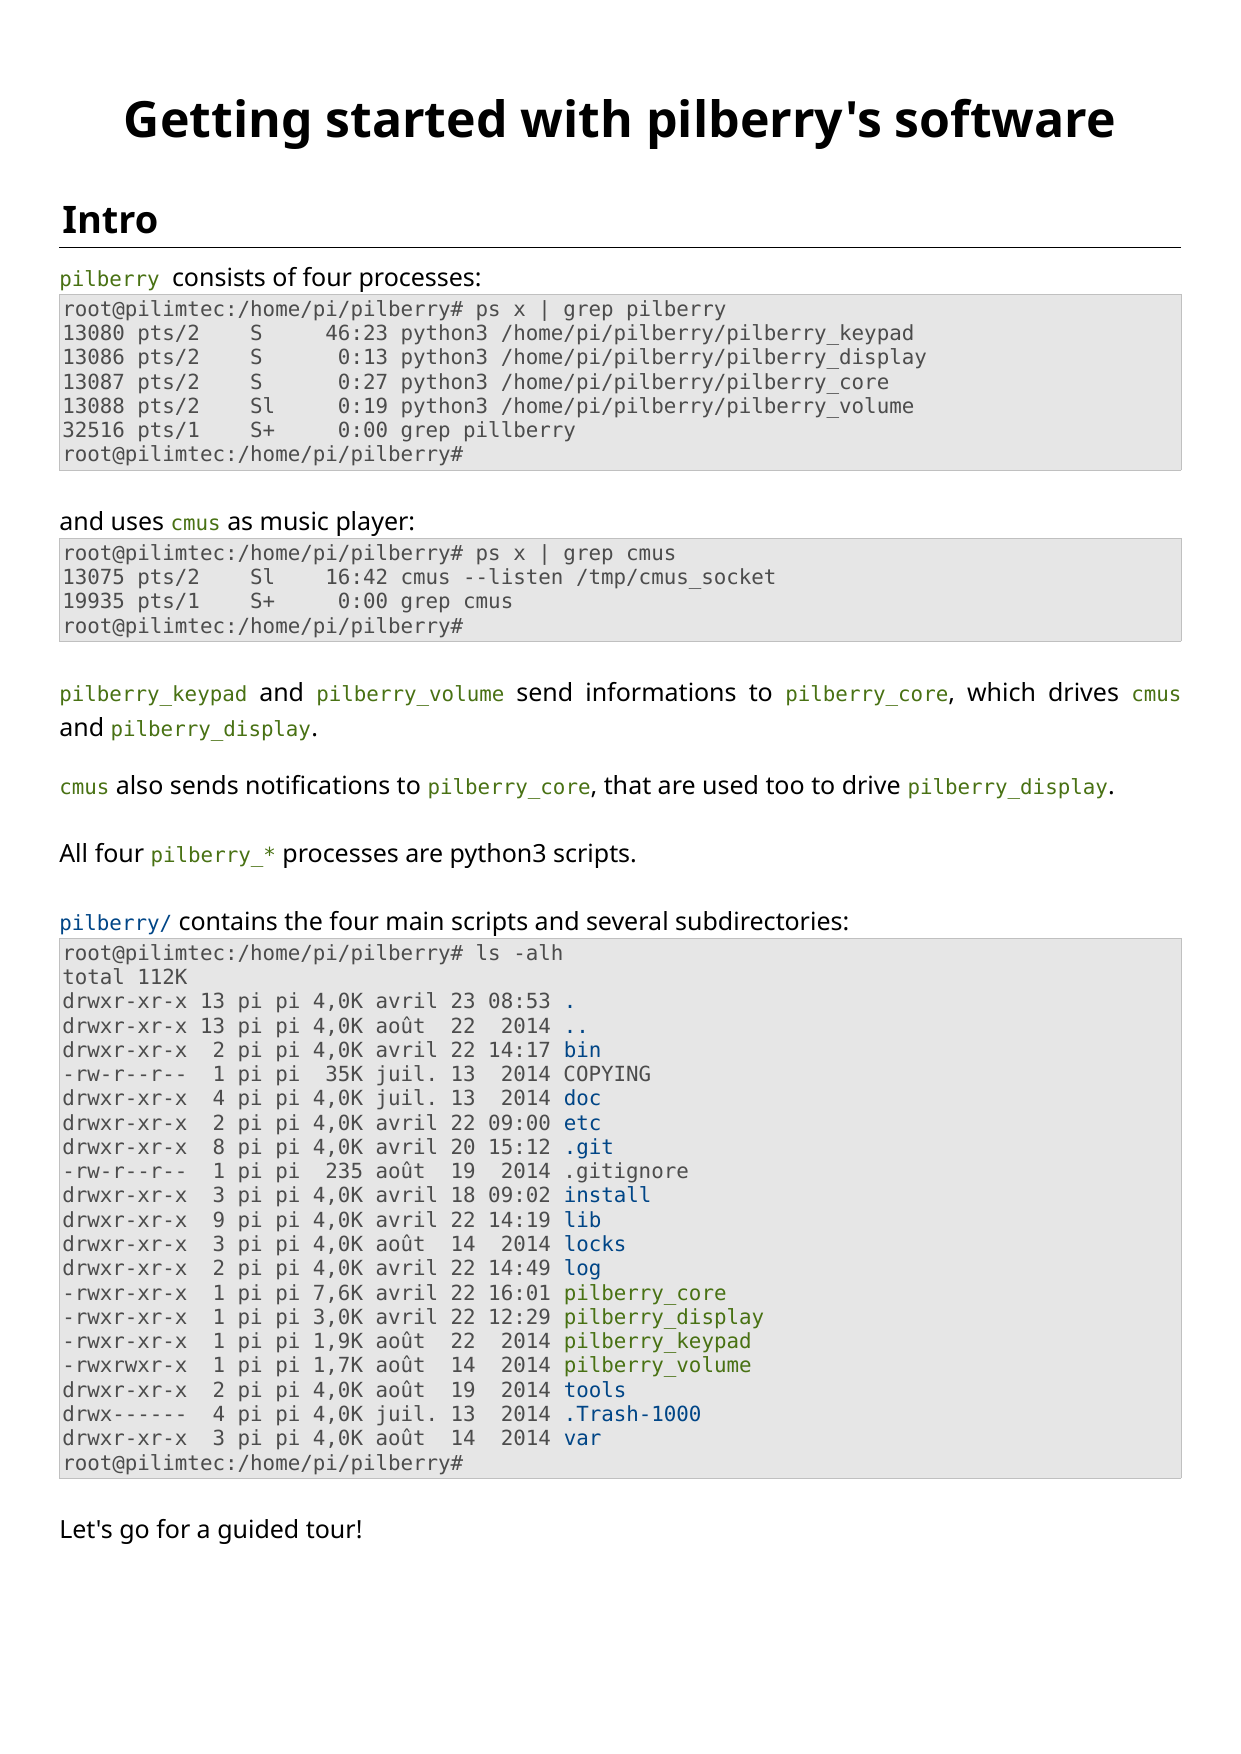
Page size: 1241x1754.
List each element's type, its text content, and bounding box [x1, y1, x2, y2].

text drwxr-xr-x 2 pi pi 4,0K avril 22 09:00 etc [60, 1108, 1181, 1132]
text -rwxr-xr-x 1 pi pi 3,0K avril 22 12:29 pilberry_display [60, 1302, 1181, 1326]
text -rwxr-xr-x 1 pi pi 7,6K avril 22 16:01 pilberry_core [60, 1278, 1181, 1302]
text -rwxr-xr-x 1 pi pi 1,9K août 22 2014 pilberry_keypad [60, 1326, 1181, 1350]
text 13088 pts/2 Sl 0:19 python3 /home/pi/pilberry/pilberry_volume [60, 391, 1181, 415]
text cmus also sends notifications to pilberry_core, that are used too to drive pilberry_display. [59, 767, 1181, 802]
text total 112K [60, 962, 1181, 986]
text drwxr-xr-x 13 pi pi 4,0K août 22 2014 .. [60, 1011, 1181, 1035]
text -rw-r--r-- 1 pi pi 35K juil. 13 2014 COPYING [60, 1059, 1181, 1083]
text drwxr-xr-x 8 pi pi 4,0K avril 20 15:12 .git [60, 1132, 1181, 1156]
text 13075 pts/2 Sl 16:42 cmus --listen /tmp/cmus_socket [60, 562, 1181, 586]
text pilberry_keypad and pilberry_volume send informations to pilberry_core, which drives cmus and pilberry_display. [59, 675, 1181, 743]
text -rw-r--r-- 1 pi pi 235 août 19 2014 .gitignore [60, 1156, 1181, 1181]
title Getting started with pilberry's software [59, 84, 1181, 152]
text drwxr-xr-x 3 pi pi 4,0K avril 18 09:02 install [60, 1181, 1181, 1205]
text All four pilberry_* processes are python3 scripts. [59, 836, 1181, 870]
text drwxr-xr-x 3 pi pi 4,0K août 14 2014 locks [60, 1229, 1181, 1253]
text -rwxrwxr-x 1 pi pi 1,7K août 14 2014 pilberry_volume [60, 1350, 1181, 1375]
text drwx------ 4 pi pi 4,0K juil. 13 2014 .Trash-1000 [60, 1399, 1181, 1423]
text root@pilimtec:/home/pi/pilberry# [60, 439, 1181, 470]
text 19935 pts/1 S+ 0:00 grep cmus [60, 586, 1181, 611]
subtitle Intro [59, 190, 1181, 247]
text drwxr-xr-x 4 pi pi 4,0K juil. 13 2014 doc [60, 1083, 1181, 1108]
text 13087 pts/2 S 0:27 python3 /home/pi/pilberry/pilberry_core [60, 367, 1181, 391]
text root@pilimtec:/home/pi/pilberry# [60, 611, 1181, 641]
text root@pilimtec:/home/pi/pilberry# ps x | grep pilberry [60, 295, 1181, 318]
text and uses cmus as music player: [59, 504, 1181, 538]
text root@pilimtec:/home/pi/pilberry# [60, 1447, 1181, 1478]
text 13086 pts/2 S 0:13 python3 /home/pi/pilberry/pilberry_display [60, 342, 1181, 367]
text drwxr-xr-x 2 pi pi 4,0K avril 22 14:17 bin [60, 1035, 1181, 1059]
text root@pilimtec:/home/pi/pilberry# ls -alh [60, 939, 1181, 962]
text Let's go for a guided tour! [59, 1512, 1181, 1546]
text drwxr-xr-x 2 pi pi 4,0K avril 22 14:49 log [60, 1253, 1181, 1278]
text pilberry/ contains the four main scripts and several subdirectories: [59, 904, 1181, 938]
text drwxr-xr-x 3 pi pi 4,0K août 14 2014 var [60, 1423, 1181, 1447]
text 13080 pts/2 S 46:23 python3 /home/pi/pilberry/pilberry_keypad [60, 318, 1181, 342]
text drwxr-xr-x 9 pi pi 4,0K avril 22 14:19 lib [60, 1205, 1181, 1229]
text drwxr-xr-x 13 pi pi 4,0K avril 23 08:53 . [60, 986, 1181, 1011]
text drwxr-xr-x 2 pi pi 4,0K août 19 2014 tools [60, 1375, 1181, 1399]
text pilberry consists of four processes: [59, 260, 1181, 294]
text 32516 pts/1 S+ 0:00 grep pillberry [60, 415, 1181, 439]
text root@pilimtec:/home/pi/pilberry# ps x | grep cmus [60, 539, 1181, 562]
